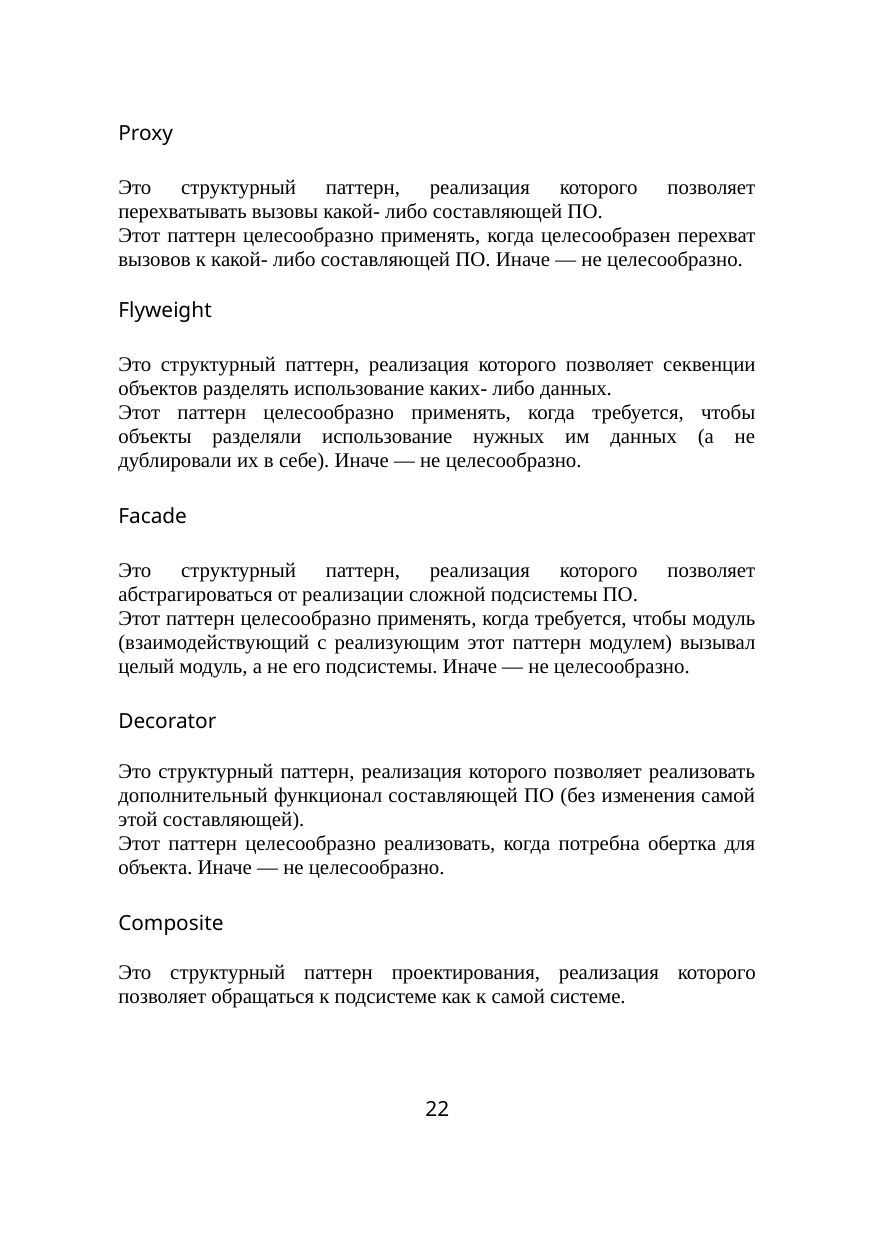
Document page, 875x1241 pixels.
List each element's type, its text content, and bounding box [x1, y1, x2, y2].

text Это структурный паттерн, реализация которого позволяет абстрагироваться от реализации сложной подсистемы ПО. [118, 558, 756, 606]
text Facade [118, 501, 756, 529]
text Это структурный паттерн, реализация которого позволяет перехватывать вызовы какой- либо составляющей ПО. [118, 175, 756, 223]
text Это структурный паттерн проектирования, реализация которого позволяет обращаться к подсистеме как к самой системе. [118, 960, 756, 1008]
text Этот паттерн целесообразно применять, когда требуется, чтобы модуль (взаимодействующий с реализующим этот паттерн модулем) вызывал целый модуль, а не его подсистемы. Иначе — не целесообразно. [118, 606, 756, 678]
text Это структурный паттерн, реализация которого позволяет секвенции объектов разделять использование каких- либо данных. [118, 352, 756, 400]
text Этот паттерн целесообразно применять, когда целесообразен перехват вызовов к какой- либо составляющей ПО. Иначе — не целесообразно. [118, 223, 756, 271]
text Flyweight [118, 295, 756, 324]
text Proxy [118, 118, 756, 147]
text Decorator [118, 707, 756, 735]
text Composite [118, 908, 756, 936]
text Это структурный паттерн, реализация которого позволяет реализовать дополнительный функционал составляющей ПО (без изменения самой этой составляющей). [118, 759, 756, 831]
text Этот паттерн целесообразно реализовать, когда потребна обертка для объекта. Иначе — не целесообразно. [118, 831, 756, 879]
text Этот паттерн целесообразно применять, когда требуется, чтобы объекты разделяли использование нужных им данных (а не дублировали их в себе). Иначе — не целесообразно. [118, 400, 756, 472]
